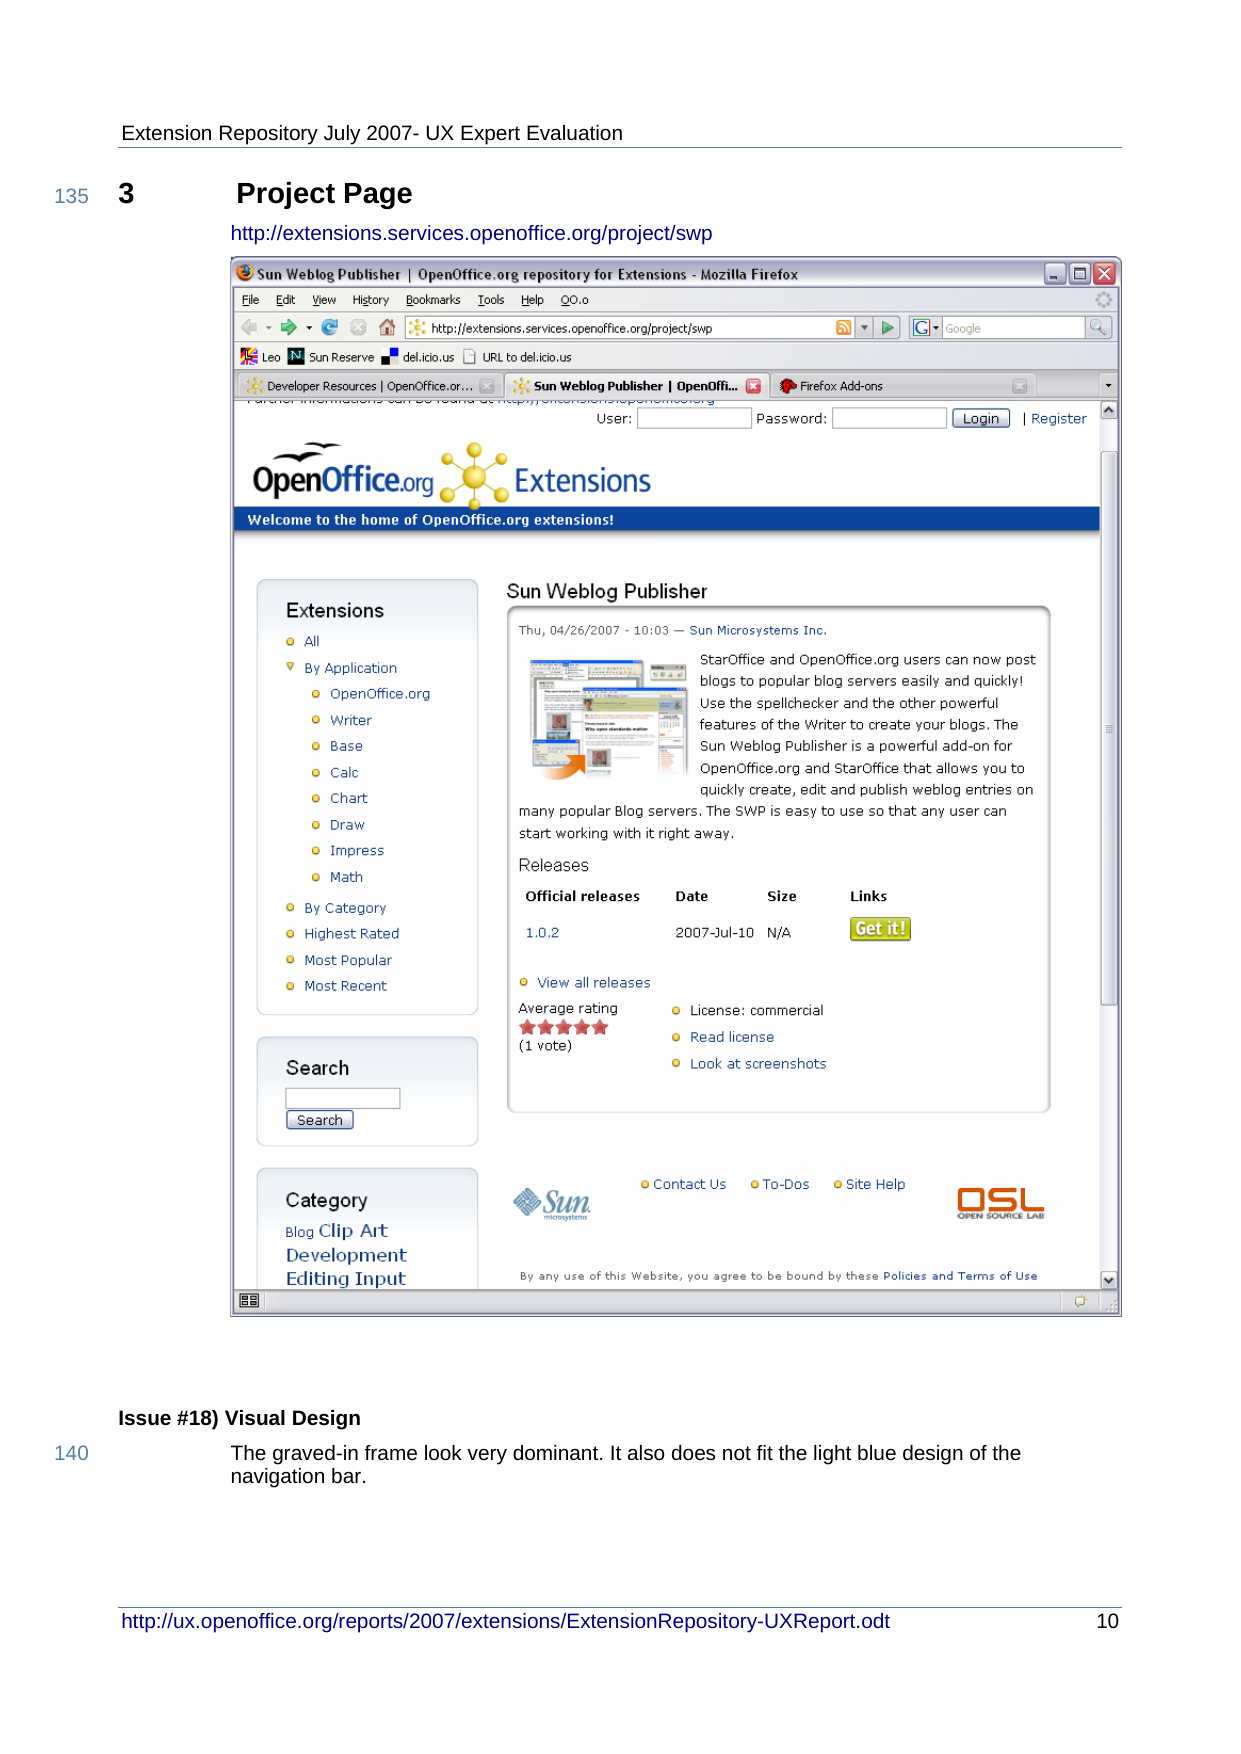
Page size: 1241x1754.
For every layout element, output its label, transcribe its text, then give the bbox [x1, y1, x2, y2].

text The graved-in frame look very dominant. It also does not fit the light blue design of the navigation bar. [230, 1441, 1122, 1488]
list Visual Design [118, 1406, 1122, 1429]
text http://extensions.services.openoffice.org/project/swp [230, 221, 1122, 244]
subtitle Project Page [118, 177, 1122, 209]
picture [230, 256, 1122, 1317]
